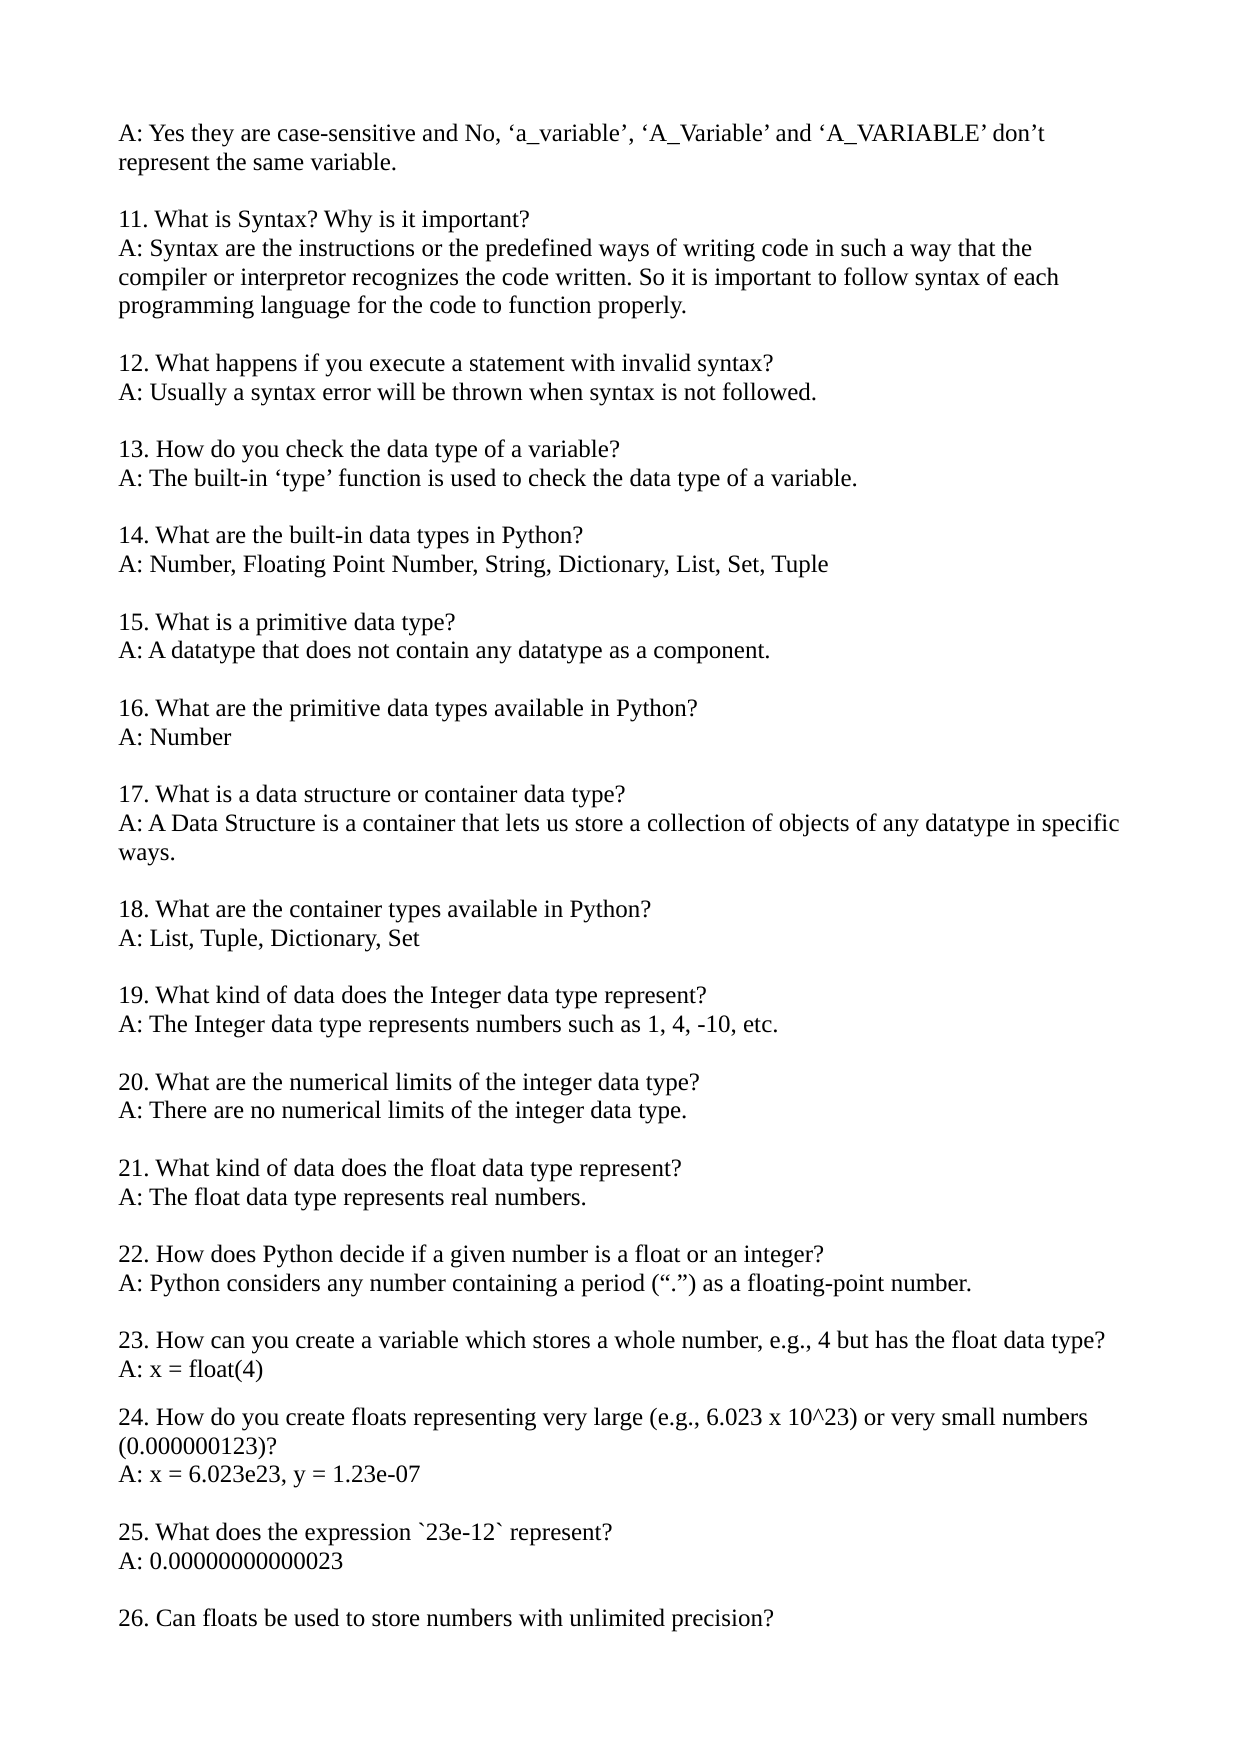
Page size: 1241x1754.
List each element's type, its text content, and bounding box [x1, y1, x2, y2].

text A: 0.00000000000023 [118, 1546, 1122, 1574]
text 26. Can floats be used to store numbers with unlimited precision? [118, 1603, 1122, 1632]
text 18. What are the container types available in Python? [118, 894, 1122, 923]
text A: A Data Structure is a container that lets us store a collection of objects of any datatype in specific ways. [118, 808, 1122, 866]
text 15. What is a primitive data type? A: A datatype that does not contain any datatype as a component. [118, 607, 1122, 664]
text A: List, Tuple, Dictionary, Set [118, 923, 1122, 952]
text A: The Integer data type represents numbers such as 1, 4, -10, etc. [118, 1009, 1122, 1038]
text A: x = float(4) [118, 1354, 1122, 1383]
text 25. What does the expression `23e-12` represent? [118, 1517, 1122, 1546]
text A: Python considers any number containing a period (“.”) as a floating-point number. [118, 1268, 1122, 1297]
text A: Usually a syntax error will be thrown when syntax is not followed. [118, 377, 1122, 406]
text 21. What kind of data does the float data type represent? [118, 1153, 1122, 1182]
text A: The float data type represents real numbers. [118, 1182, 1122, 1211]
text 16. What are the primitive data types available in Python? [118, 693, 1122, 722]
text A: The built-in ‘type’ function is used to check the data type of a variable. [118, 463, 1122, 492]
text A: There are no numerical limits of the integer data type. [118, 1096, 1122, 1124]
text 13. How do you check the data type of a variable? [118, 434, 1122, 463]
text 20. What are the numerical limits of the integer data type? [118, 1067, 1122, 1096]
text 17. What is a data structure or container data type? [118, 779, 1122, 808]
text A: Number [118, 722, 1122, 751]
text 11. What is Syntax? Why is it important? [118, 204, 1122, 233]
text A: Syntax are the instructions or the predefined ways of writing code in such a way that the compiler or interpretor recognizes the code written. So it is important to follow syntax of each programming language for the code to function properly. [118, 233, 1122, 319]
text 19. What kind of data does the Integer data type represent? [118, 981, 1122, 1009]
text 12. What happens if you execute a statement with invalid syntax? [118, 348, 1122, 377]
text A: Yes they are case-sensitive and No, ‘a_variable’, ‘A_Variable’ and ‘A_VARIABLE’ don’t represent the same variable. [118, 118, 1122, 176]
text 14. What are the built-in data types in Python? A: Number, Floating Point Number, String, Dictionary, List, Set, Tuple [118, 521, 1122, 578]
text 24. How do you create floats representing very large (e.g., 6.023 x 10^23) or very small numbers (0.000000123)? [118, 1402, 1122, 1459]
text A: x = 6.023e23, y = 1.23e-07 [118, 1459, 1122, 1488]
text 23. How can you create a variable which stores a whole number, e.g., 4 but has the float data type? [118, 1326, 1122, 1354]
text 22. How does Python decide if a given number is a float or an integer? [118, 1239, 1122, 1268]
